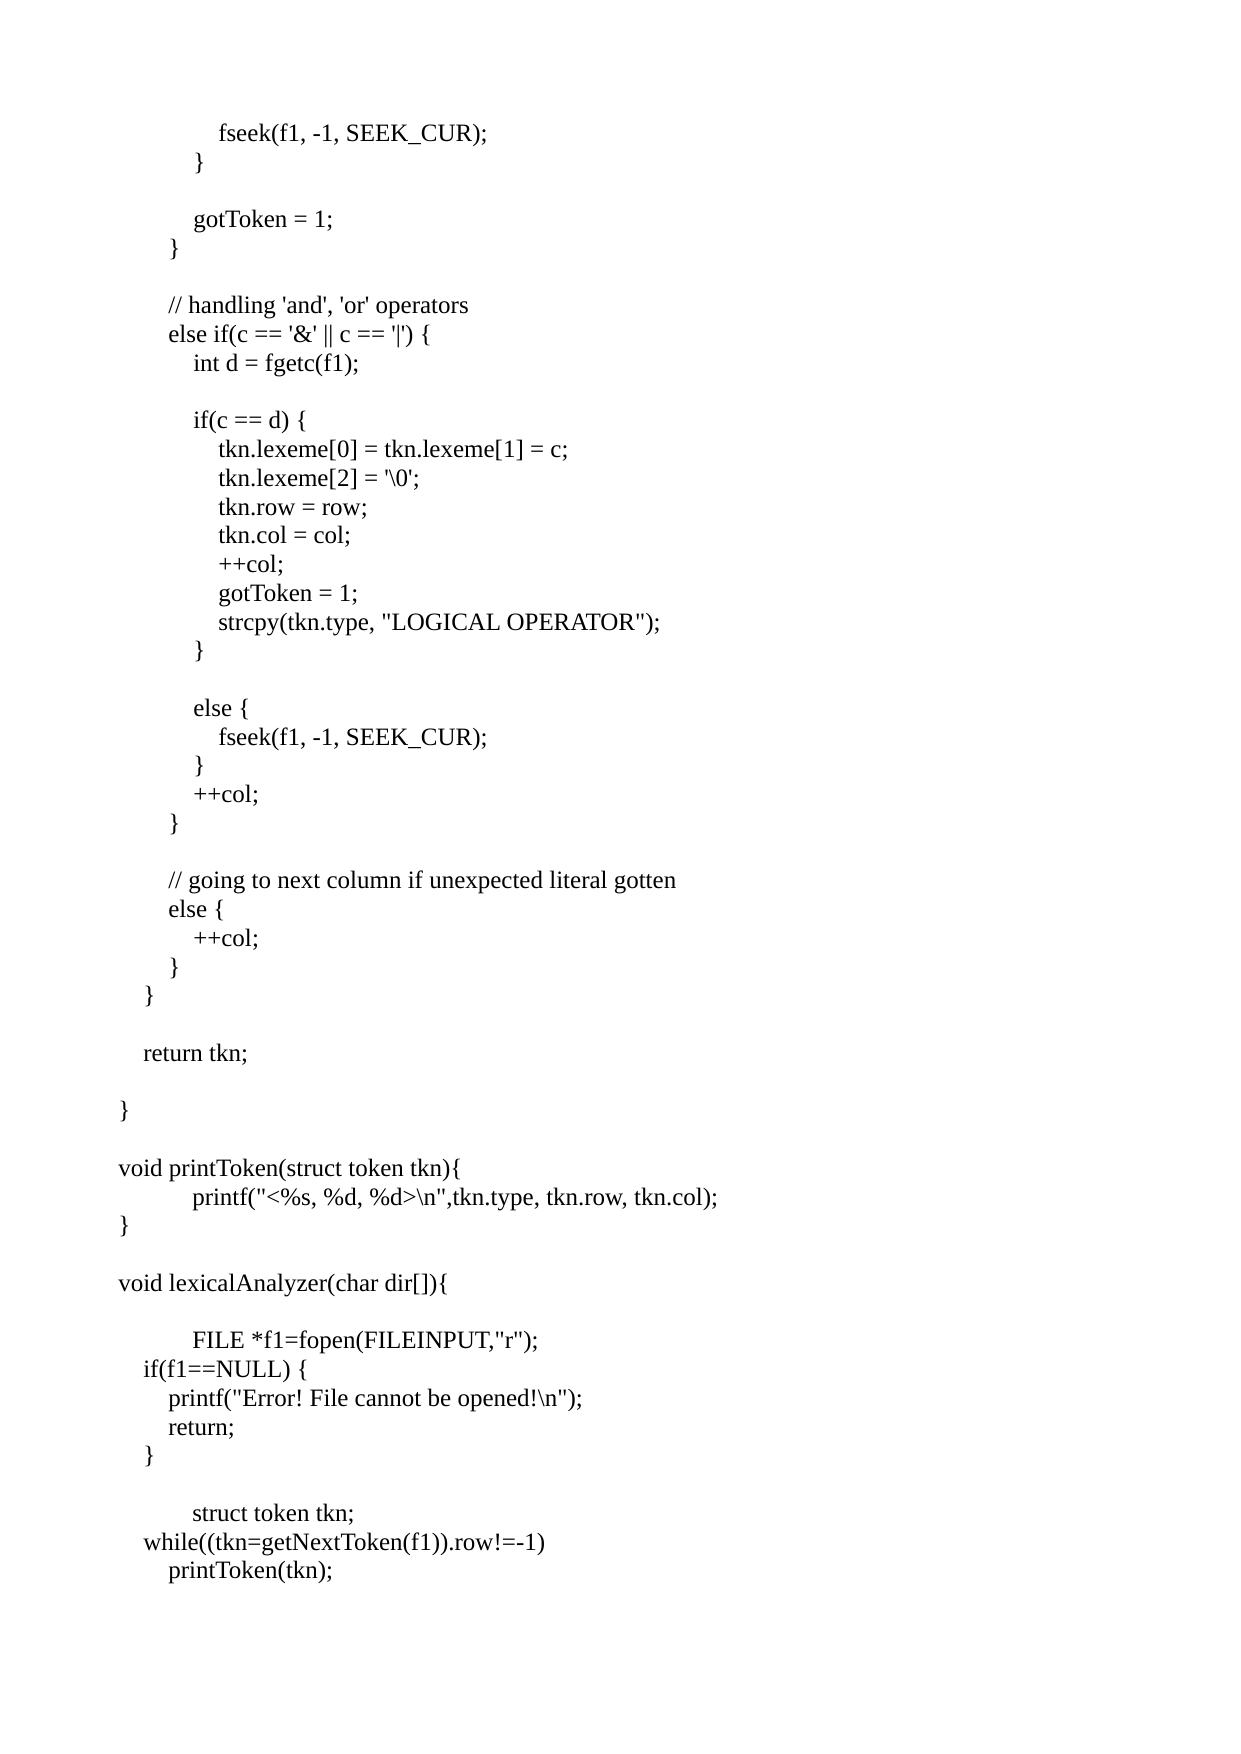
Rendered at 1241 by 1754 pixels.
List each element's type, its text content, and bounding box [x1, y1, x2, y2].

text if(c == d) { [118, 406, 1122, 434]
text tkn.col = col; [118, 521, 1122, 549]
text int d = fgetc(f1); [118, 348, 1122, 377]
text printf("<%s, %d, %d>\n",tkn.type, tkn.row, tkn.col); [118, 1182, 1122, 1211]
text gotToken = 1; [118, 204, 1122, 233]
text else { [118, 894, 1122, 923]
text while((tkn=getNextToken(f1)).row!=-1) [118, 1527, 1122, 1556]
text return tkn; [118, 1038, 1122, 1067]
text tkn.lexeme[0] = tkn.lexeme[1] = c; [118, 434, 1122, 463]
text } [118, 808, 1122, 837]
text FILE *f1=fopen(FILEINPUT,"r"); [118, 1326, 1122, 1354]
text ++col; [118, 549, 1122, 578]
text tkn.lexeme[2] = '\0'; [118, 463, 1122, 492]
text void printToken(struct token tkn){ [118, 1153, 1122, 1182]
text // handling 'and', 'or' operators [118, 291, 1122, 319]
text } [118, 147, 1122, 176]
text // going to next column if unexpected literal gotten [118, 866, 1122, 894]
text fseek(f1, -1, SEEK_CUR); [118, 118, 1122, 147]
text fseek(f1, -1, SEEK_CUR); [118, 722, 1122, 751]
text gotToken = 1; [118, 578, 1122, 607]
text if(f1==NULL) { [118, 1354, 1122, 1383]
text ++col; [118, 779, 1122, 808]
text printToken(tkn); [118, 1556, 1122, 1584]
text else if(c == '&' || c == '|') { [118, 319, 1122, 348]
text } [118, 1096, 1122, 1124]
text tkn.row = row; [118, 492, 1122, 521]
text else { [118, 693, 1122, 722]
text ++col; [118, 923, 1122, 952]
text strcpy(tkn.type, "LOGICAL OPERATOR"); [118, 607, 1122, 636]
text void lexicalAnalyzer(char dir[]){ [118, 1268, 1122, 1297]
text struct token tkn; [118, 1498, 1122, 1527]
text } [118, 981, 1122, 1009]
text return; [118, 1412, 1122, 1441]
text } [118, 1211, 1122, 1239]
text } [118, 1441, 1122, 1469]
text } [118, 233, 1122, 262]
text printf("Error! File cannot be opened!\n"); [118, 1383, 1122, 1412]
text } [118, 636, 1122, 664]
text } [118, 952, 1122, 981]
text } [118, 751, 1122, 779]
